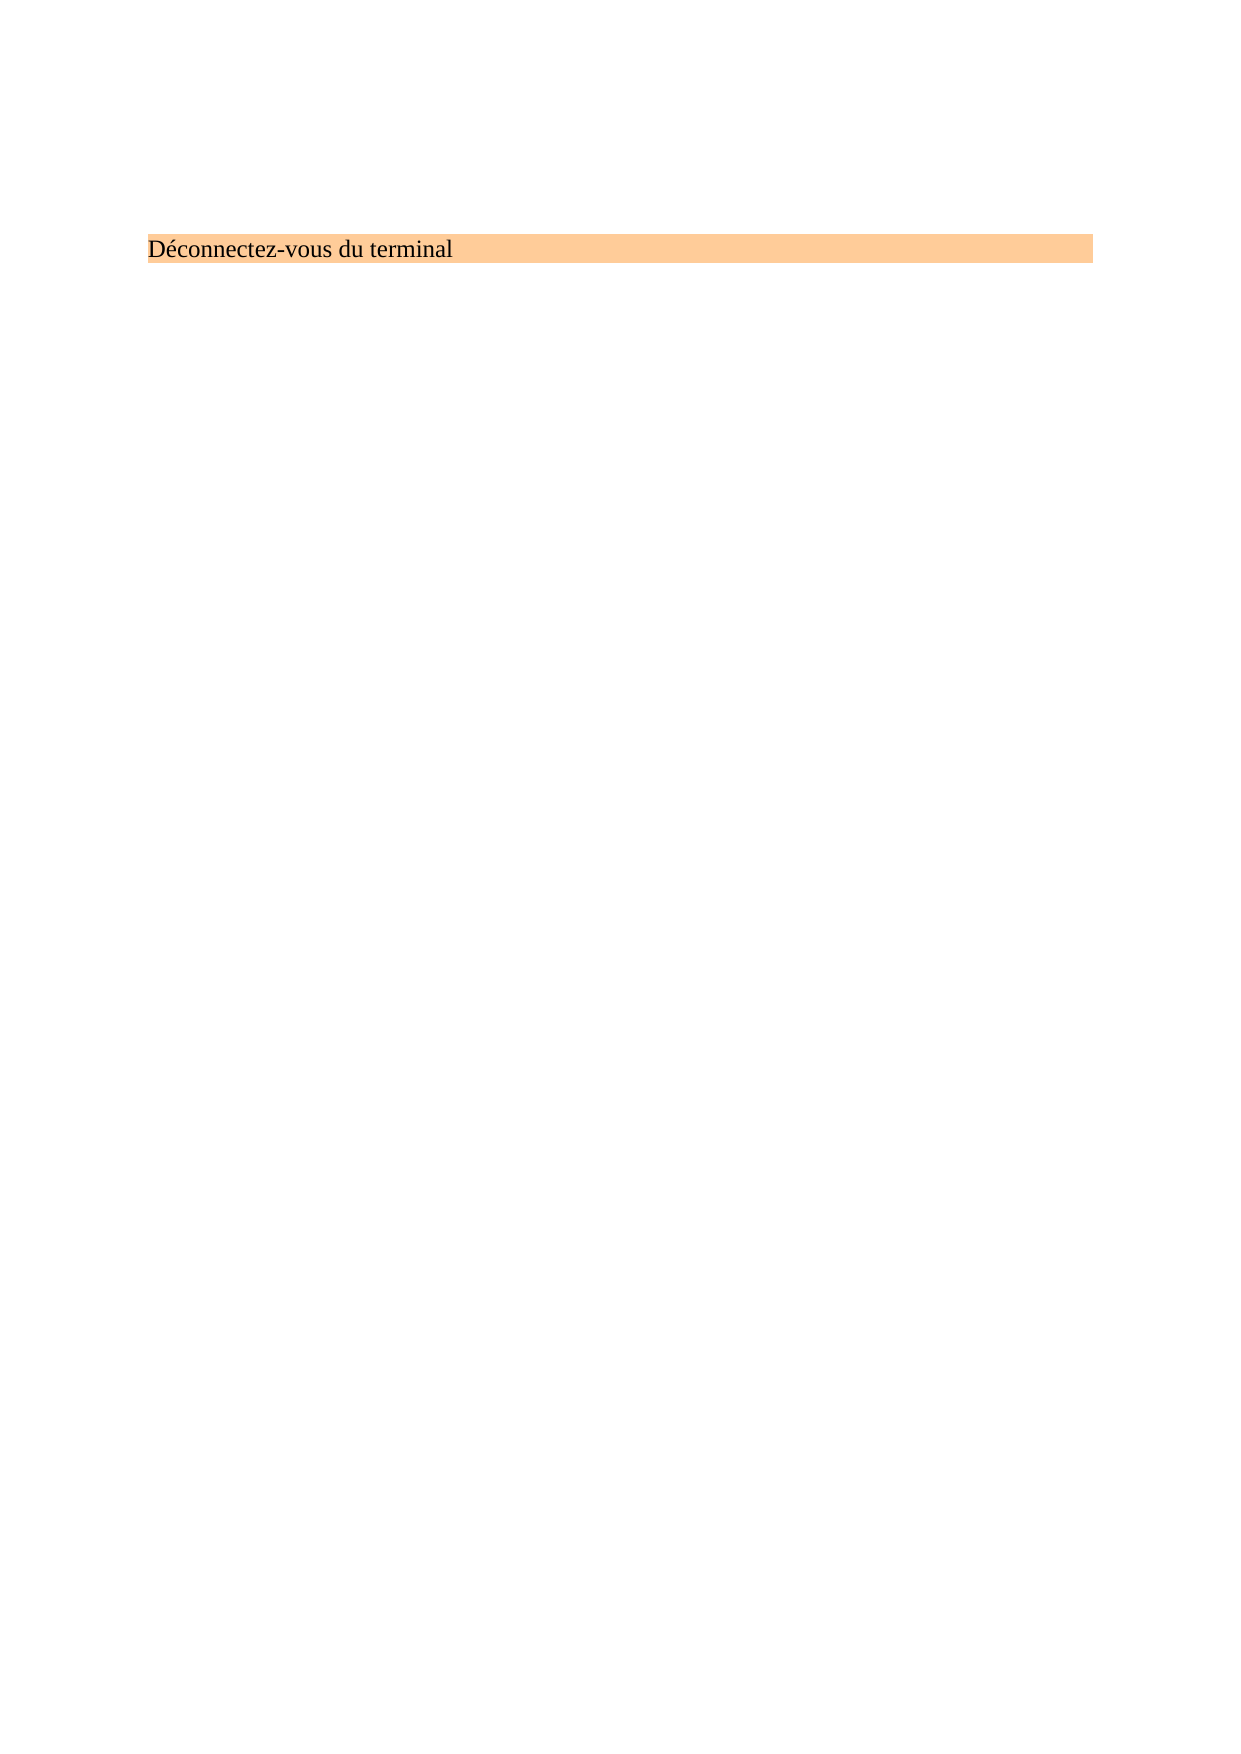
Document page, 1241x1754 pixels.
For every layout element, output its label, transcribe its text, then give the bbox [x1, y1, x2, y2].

text Déconnectez-vous du terminal [148, 234, 1093, 263]
